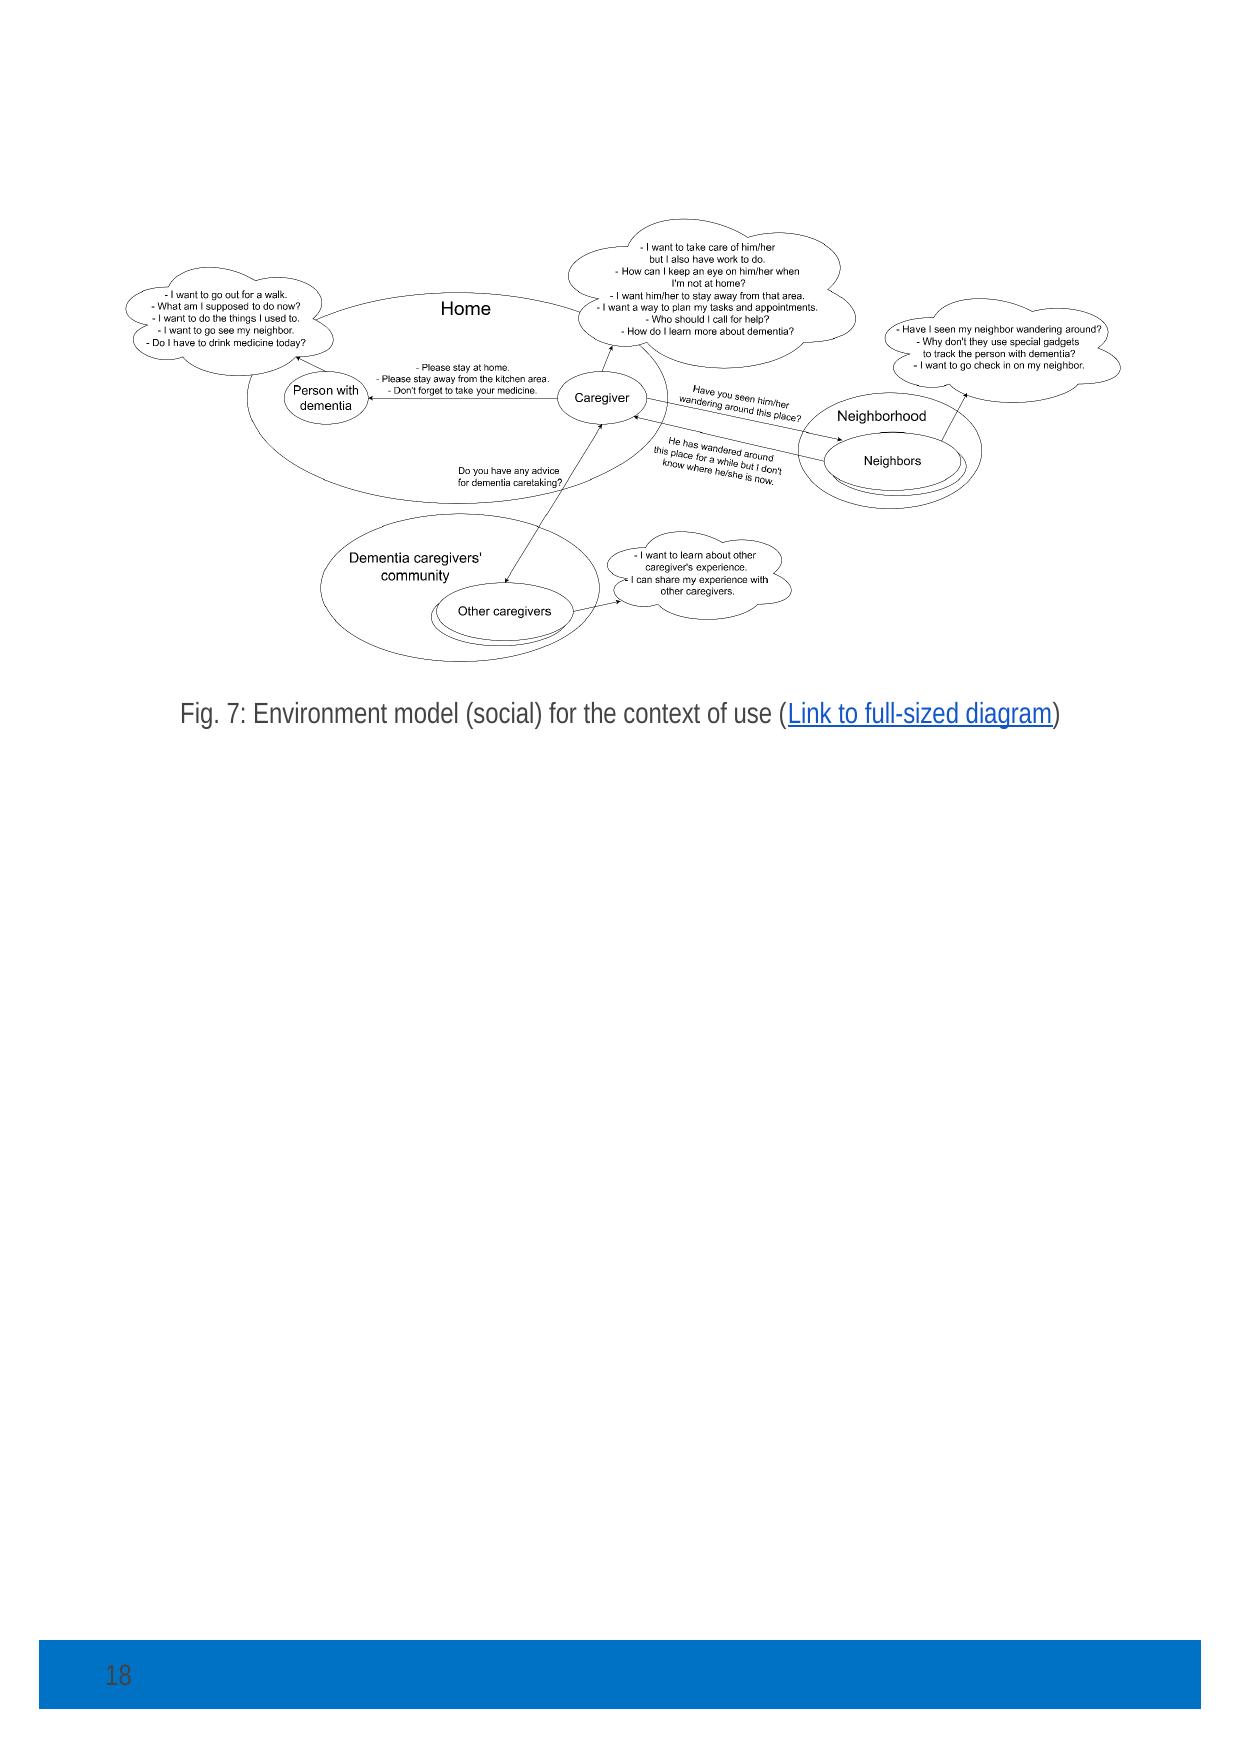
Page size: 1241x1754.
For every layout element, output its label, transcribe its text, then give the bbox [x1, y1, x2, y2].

picture [105, 198, 1136, 667]
text Fig. 7: Environment model (social) for the context of use (Link to full-sized diagram) [105, 696, 1135, 729]
